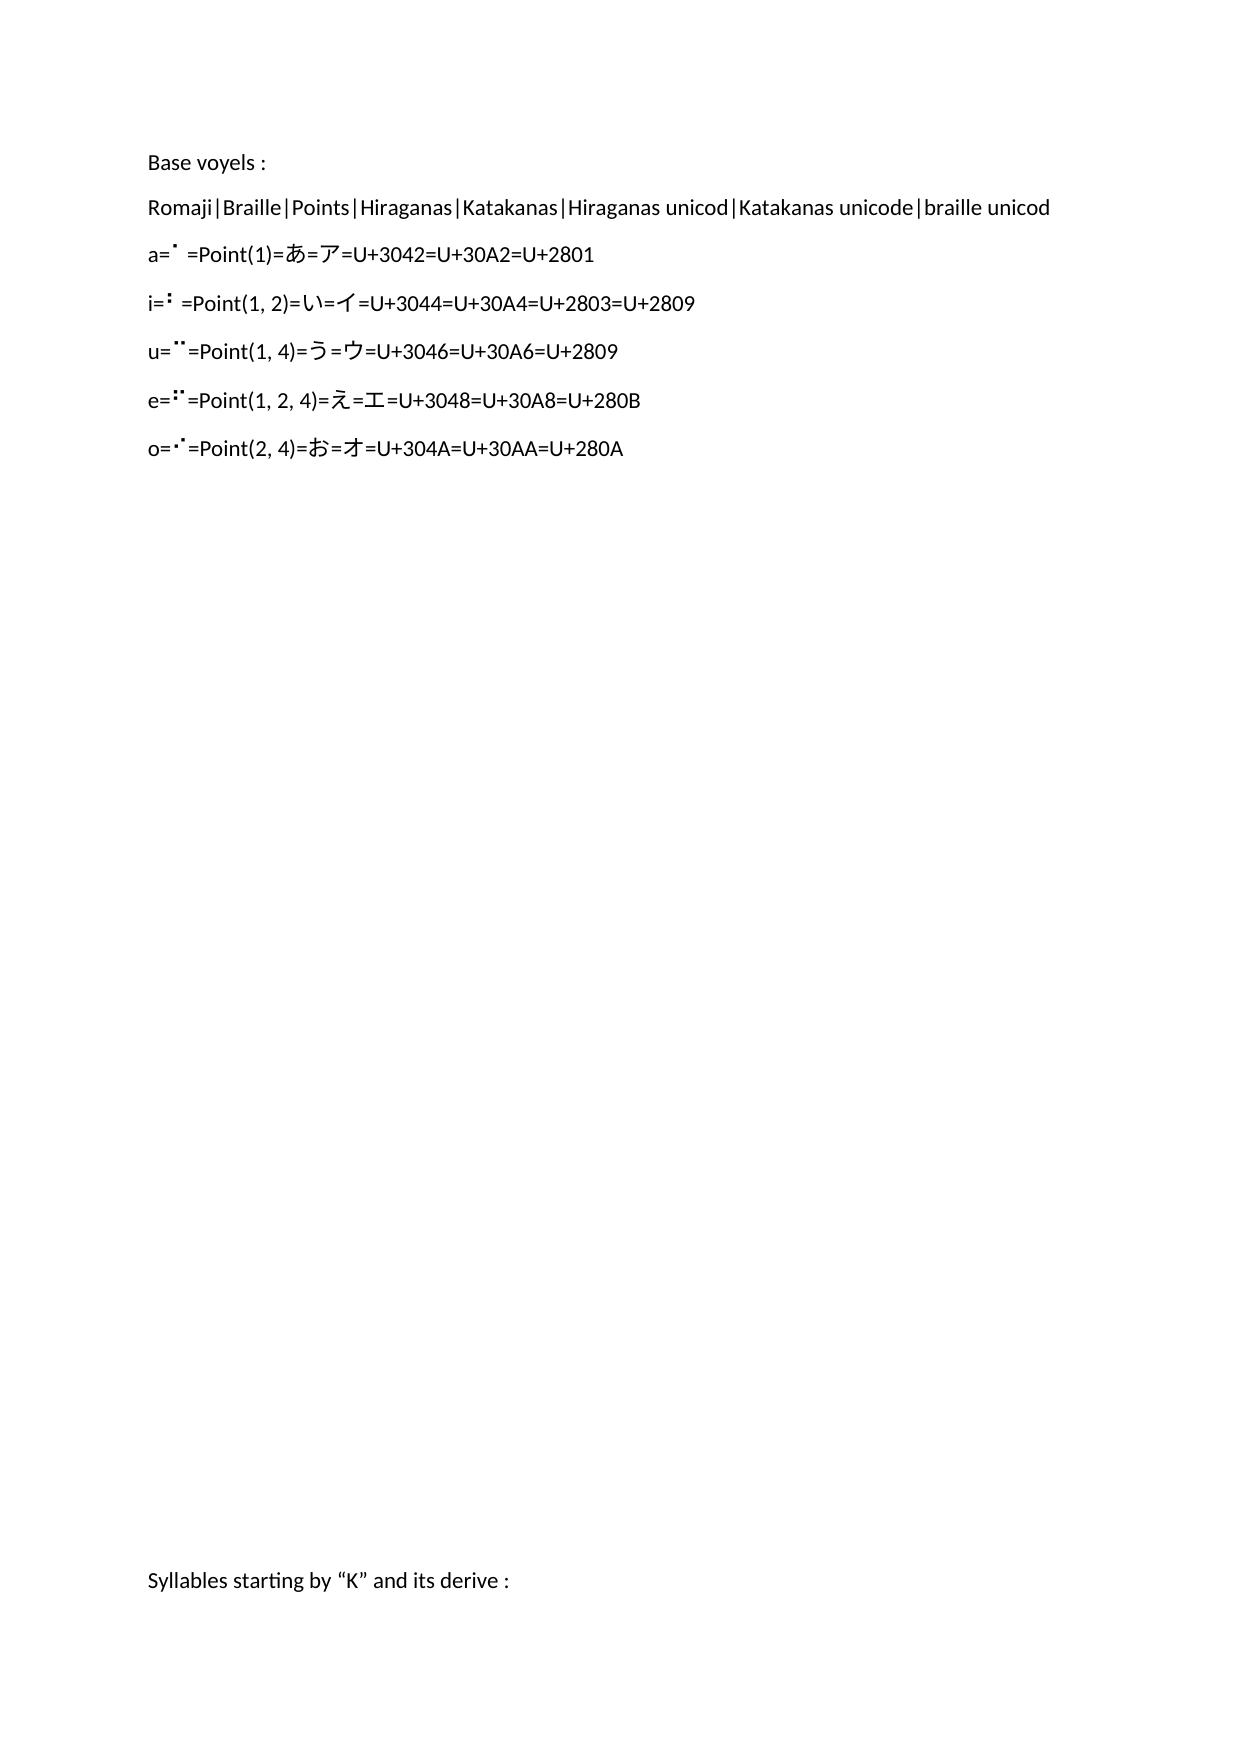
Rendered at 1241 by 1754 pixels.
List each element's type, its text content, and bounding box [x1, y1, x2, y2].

text e=⠋=Point(1, 2, 4)=え=エ=U+3048=U+30A8=U+280B [148, 384, 1093, 415]
text o=⠊=Point(2, 4)=お=オ=U+304A=U+30AA=U+280A [148, 432, 1093, 463]
text Base voyels : [148, 148, 1093, 176]
text i=⠃=Point(1, 2)=い=イ=U+3044=U+30A4=U+2803=U+2809 [148, 287, 1093, 318]
text u=⠉=Point(1, 4)=う=ウ=U+3046=U+30A6=U+2809 [148, 335, 1093, 366]
text Romaji|Braille|Points|Hiraganas|Katakanas|Hiraganas unicod|Katakanas unicode|braille unicod [148, 193, 1093, 221]
text a=⠁=Point(1)=あ=ア=U+3042=U+30A2=U+2801 [148, 238, 1093, 269]
text Syllables starting by “K” and its derive : [148, 1566, 1093, 1594]
